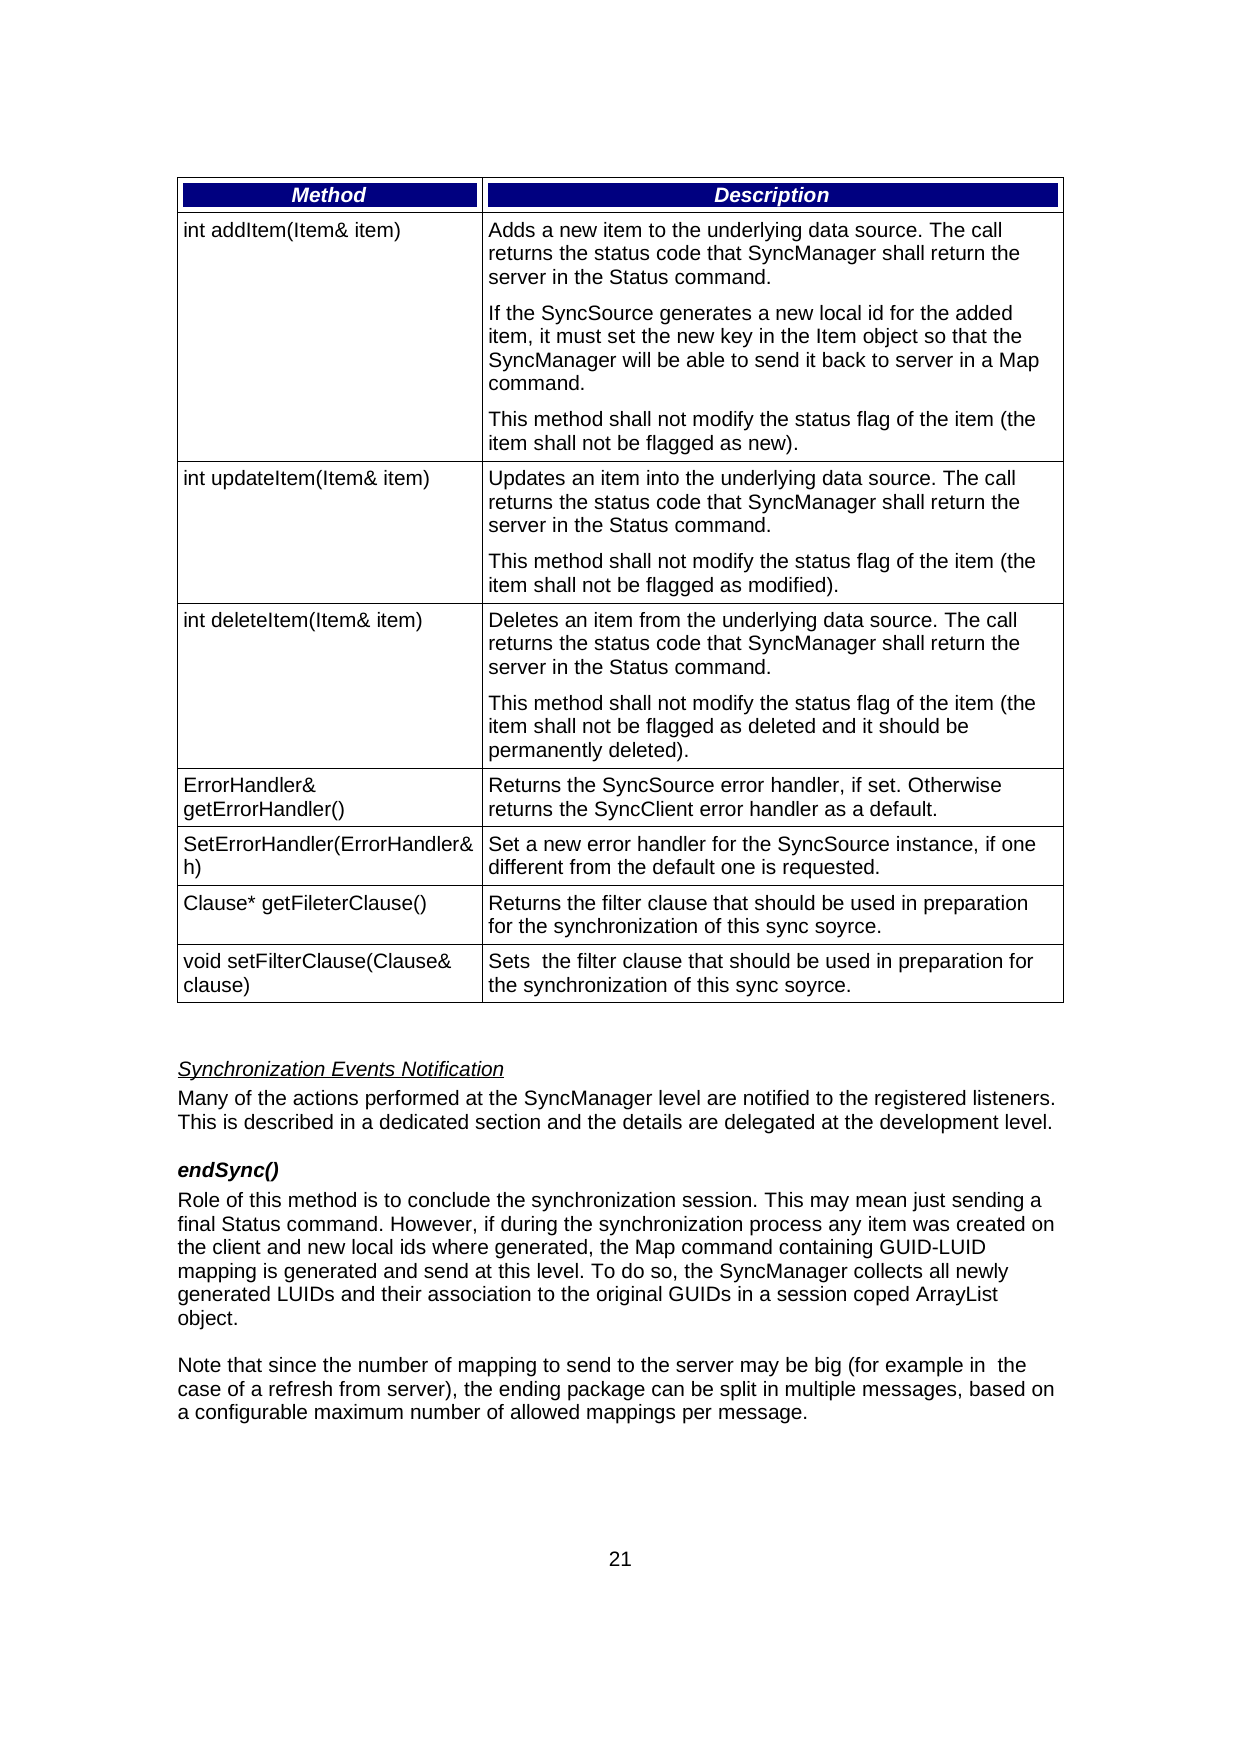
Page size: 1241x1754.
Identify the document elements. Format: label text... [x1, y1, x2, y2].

table_header Method [178, 178, 482, 212]
table_cell Returns the filter clause that should be used in preparation for the synchronization of this sync soyrce. [483, 886, 1063, 944]
table_cell Deletes an item from the underlying data source. The call returns the status code that SyncManager shall return the server in the Status command. This method shall not modify the status flag of the item (the item shall not be flagged as deleted and it should be permanently deleted). [483, 604, 1063, 768]
text Many of the actions performed at the SyncManager level are notified to the registered listeners. This is described in a dedicated section and the details are delegated at the development level. [177, 1087, 1063, 1134]
subtitle Synchronization Events Notification [177, 1057, 1063, 1081]
table_cell int addItem(Item& item) [178, 213, 482, 461]
table_header Description [483, 178, 1063, 212]
table_cell Clause* getFileterClause() [178, 886, 482, 944]
text Note that since the number of mapping to send to the server may be big (for example in the case of a refresh from server), the ending package can be split in multiple messages, based on a configurable maximum number of allowed mappings per message. [177, 1353, 1063, 1424]
table_cell Updates an item into the underlying data source. The call returns the status code that SyncManager shall return the server in the Status command. This method shall not modify the status flag of the item (the item shall not be flagged as modified). [483, 462, 1063, 603]
table_cell Adds a new item to the underlying data source. The call returns the status code that SyncManager shall return the server in the Status command. If the SyncSource generates a new local id for the added item, it must set the new key in the Item object so that the SyncManager will be able to send it back to server in a Map command. This method shall not modify the status flag of the item (the item shall not be flagged as new). [483, 213, 1063, 461]
table_cell void setFilterClause(Clause& clause) [178, 945, 482, 1002]
table_cell Sets the filter clause that should be used in preparation for the synchronization of this sync soyrce. [483, 945, 1063, 1002]
table_cell ErrorHandler& getErrorHandler() [178, 769, 482, 826]
subtitle endSync() [177, 1159, 1063, 1182]
table_cell Returns the SyncSource error handler, if set. Otherwise returns the SyncClient error handler as a default. [483, 769, 1063, 826]
table_cell int deleteItem(Item& item) [178, 604, 482, 768]
table_cell Set a new error handler for the SyncSource instance, if one different from the default one is requested. [483, 827, 1063, 885]
text Role of this method is to conclude the synchronization session. This may mean just sending a final Status command. However, if during the synchronization process any item was created on the client and new local ids where generated, the Map command containing GUID-LUID mapping is generated and send at this level. To do so, the SyncManager collects all newly generated LUIDs and their association to the original GUIDs in a session coped ArrayList object. [177, 1189, 1063, 1330]
table_cell SetErrorHandler(ErrorHandler& h) [178, 827, 482, 885]
table_cell int updateItem(Item& item) [178, 462, 482, 603]
